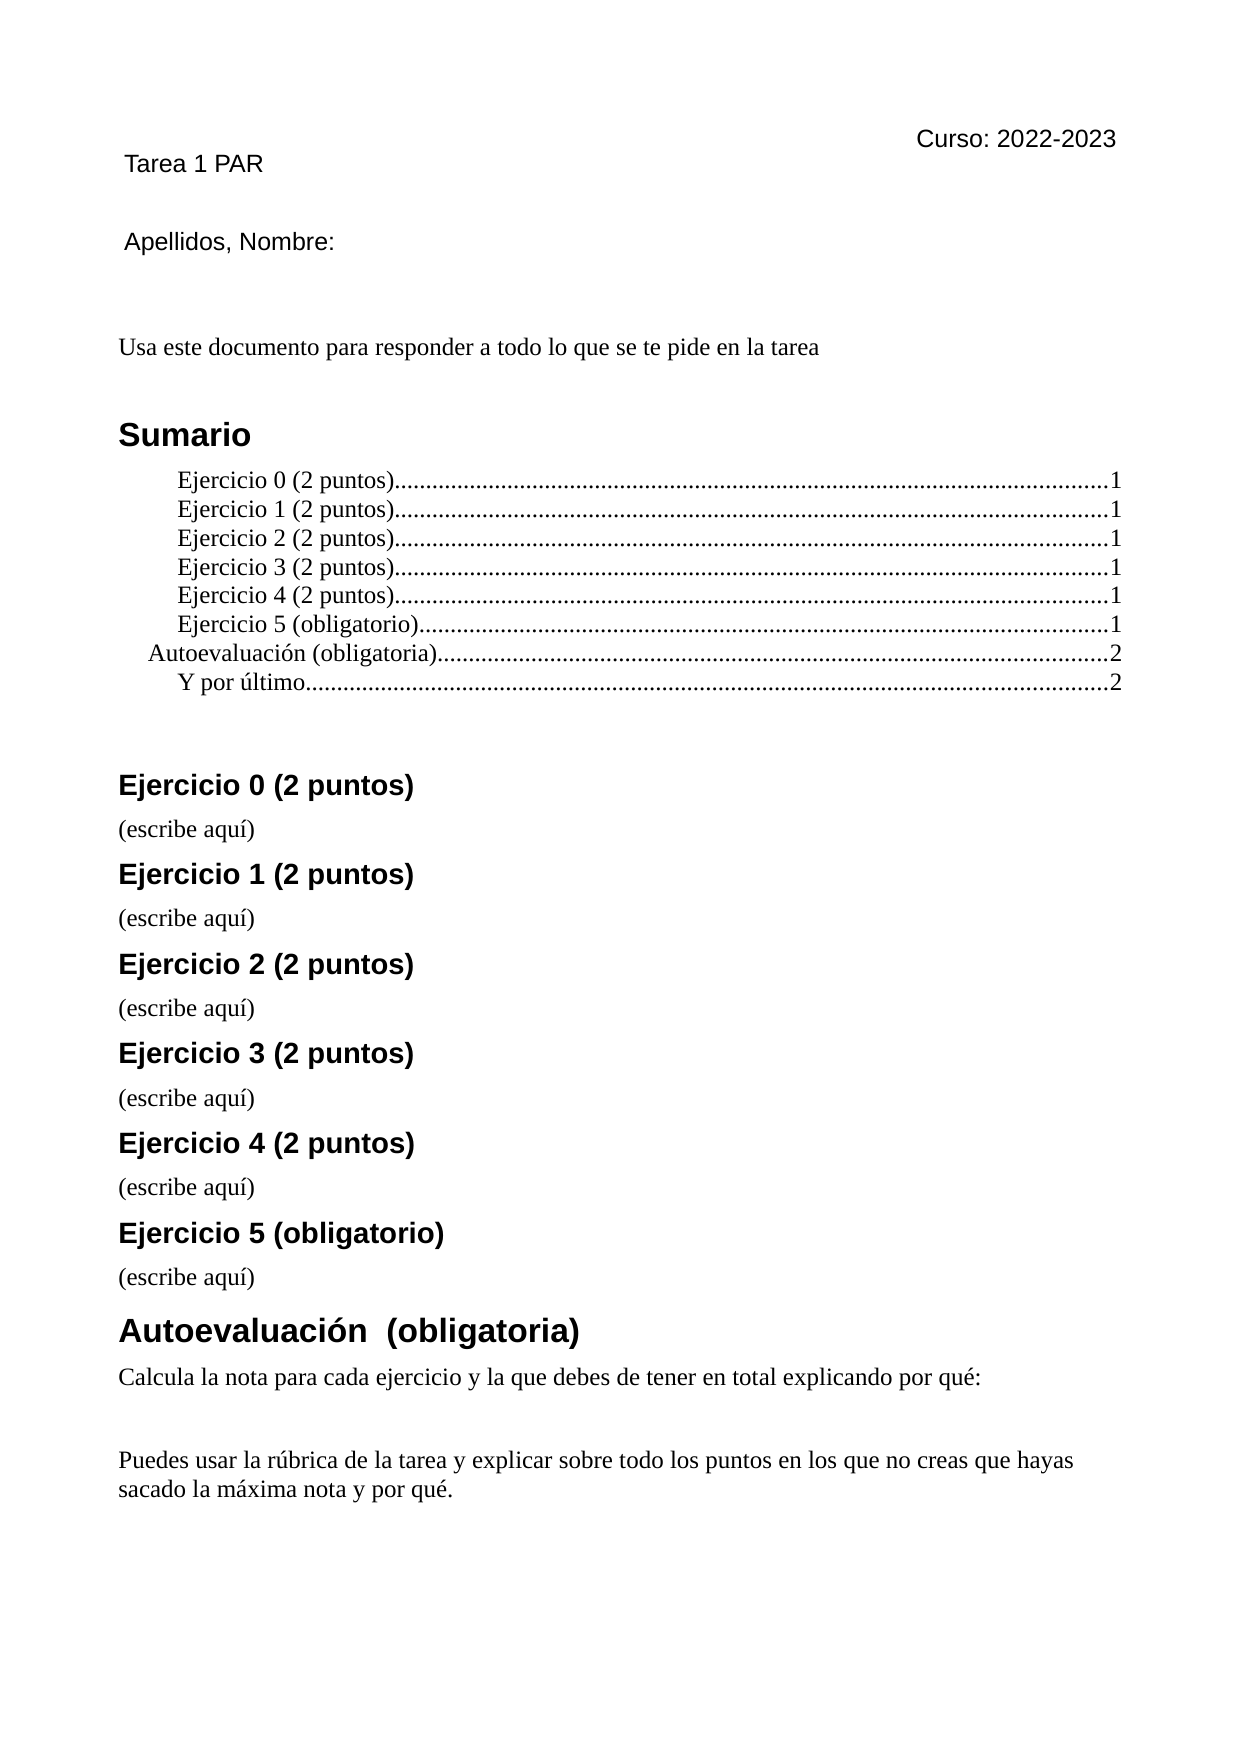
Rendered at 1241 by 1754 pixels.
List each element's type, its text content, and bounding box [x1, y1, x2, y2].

subtitle Ejercicio 5 (obligatorio) [118, 1216, 1122, 1249]
text Ejercicio 5 (obligatorio) 1 [177, 609, 1122, 638]
text Calcula la nota para cada ejercicio y la que debes de tener en total explicando por qué: [118, 1362, 1122, 1391]
text Puedes usar la rúbrica de la tarea y explicar sobre todo los puntos en los que no creas que hayas sacado la máxima nota y por qué. [118, 1445, 1122, 1502]
text Ejercicio 3 (2 puntos) 1 [177, 552, 1122, 581]
subtitle Ejercicio 3 (2 puntos) [118, 1036, 1122, 1070]
subtitle Ejercicio 1 (2 puntos) [118, 857, 1122, 891]
text (escribe aquí) [118, 903, 1122, 932]
subtitle Ejercicio 4 (2 puntos) [118, 1126, 1122, 1160]
text (escribe aquí) [118, 814, 1122, 843]
text Ejercicio 0 (2 puntos) 1 [177, 466, 1122, 494]
subtitle Ejercicio 2 (2 puntos) [118, 947, 1122, 981]
subtitle Sumario [118, 414, 1122, 453]
text Y por último... 2 [177, 667, 1122, 696]
text Ejercicio 2 (2 puntos) 1 [177, 523, 1122, 552]
text Usa este documento para responder a todo lo que se te pide en la tarea [118, 332, 1122, 361]
text (escribe aquí) [118, 993, 1122, 1022]
text Autoevaluación (obligatoria) 2 [148, 638, 1122, 667]
text Ejercicio 4 (2 puntos) 1 [177, 581, 1122, 609]
subtitle Ejercicio 0 (2 puntos) [118, 768, 1122, 801]
text (escribe aquí) [118, 1172, 1122, 1201]
subtitle Autoevaluación (obligatoria) [118, 1311, 1122, 1350]
text (escribe aquí) [118, 1083, 1122, 1111]
text (escribe aquí) [118, 1262, 1122, 1291]
text Ejercicio 1 (2 puntos) 1 [177, 494, 1122, 523]
